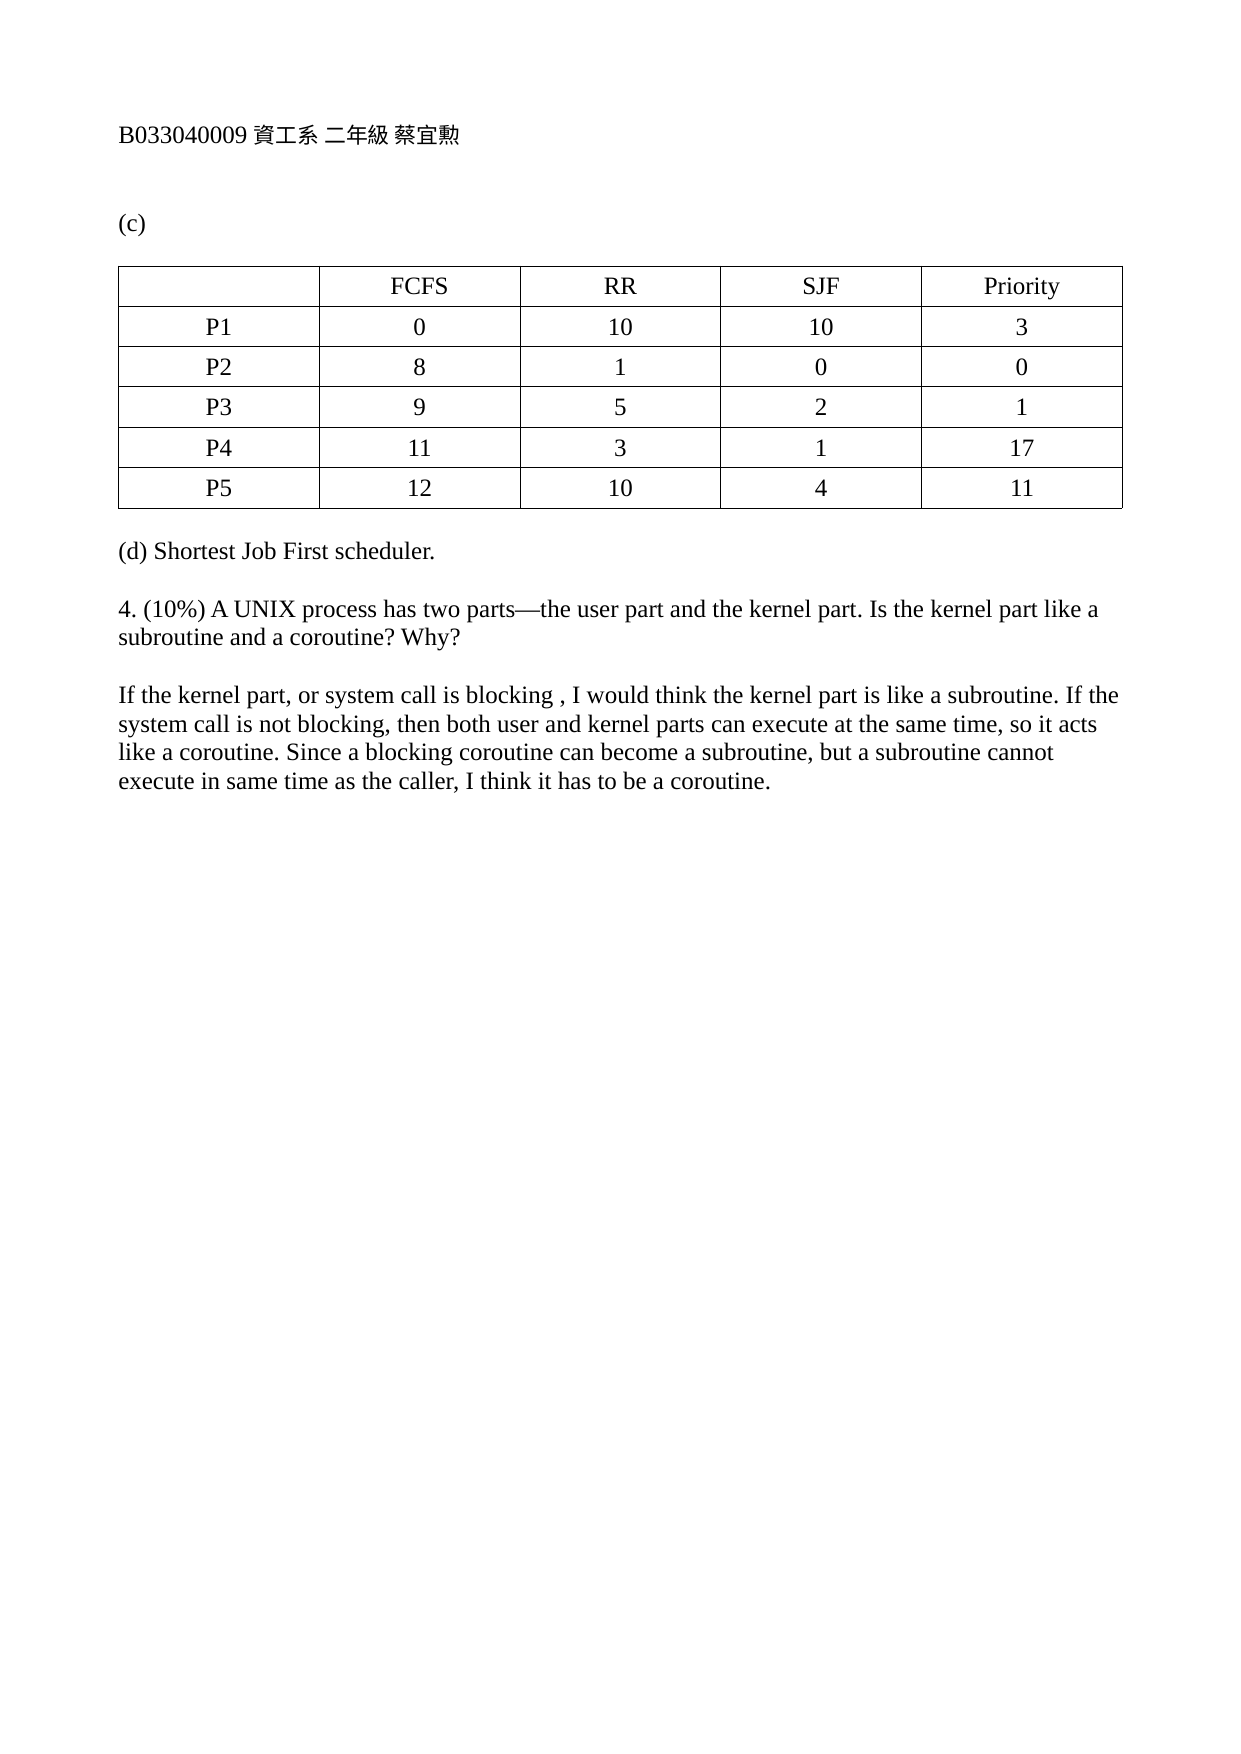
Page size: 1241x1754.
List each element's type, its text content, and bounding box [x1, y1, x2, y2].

text If the kernel part, or system call is blocking , I would think the kernel part is like a subroutine. If the system call is not blocking, then both user and kernel parts can execute at the same time, so it acts like a coroutine. Since a blocking coroutine can become a subroutine, but a subroutine cannot execute in same time as the caller, I think it has to be a coroutine. [118, 680, 1122, 795]
table_cell 0 [922, 347, 1122, 386]
table_cell 5 [521, 387, 720, 427]
table_cell P1 [119, 307, 319, 346]
table_cell 1 [922, 387, 1122, 427]
text (c) [118, 208, 1122, 237]
table_cell 0 [320, 307, 520, 346]
table_cell 9 [320, 387, 520, 427]
table_header Priority [922, 267, 1122, 306]
table_cell 17 [922, 428, 1122, 467]
table_cell 10 [521, 307, 720, 346]
table_cell 4 [721, 468, 921, 507]
table_cell 1 [521, 347, 720, 386]
table_cell 11 [922, 468, 1122, 507]
table_cell 8 [320, 347, 520, 386]
table_header SJF [721, 267, 921, 306]
table_header RR [521, 267, 720, 306]
table_cell P5 [119, 468, 319, 507]
table_cell 0 [721, 347, 921, 386]
table_cell 1 [721, 428, 921, 467]
table_cell 10 [521, 468, 720, 507]
table_header FCFS [320, 267, 520, 306]
table_cell P2 [119, 347, 319, 386]
table_cell P4 [119, 428, 319, 467]
text (d) Shortest Job First scheduler. [118, 536, 1122, 565]
table_cell 12 [320, 468, 520, 507]
table_cell 11 [320, 428, 520, 467]
text 4. (10%) A UNIX process has two parts—the user part and the kernel part. Is the kernel part like a subroutine and a coroutine? Why? [118, 594, 1122, 651]
table_cell 10 [721, 307, 921, 346]
table_cell 3 [922, 307, 1122, 346]
table_header [119, 267, 319, 306]
table_cell P3 [119, 387, 319, 427]
table_cell 2 [721, 387, 921, 427]
table_cell 3 [521, 428, 720, 467]
